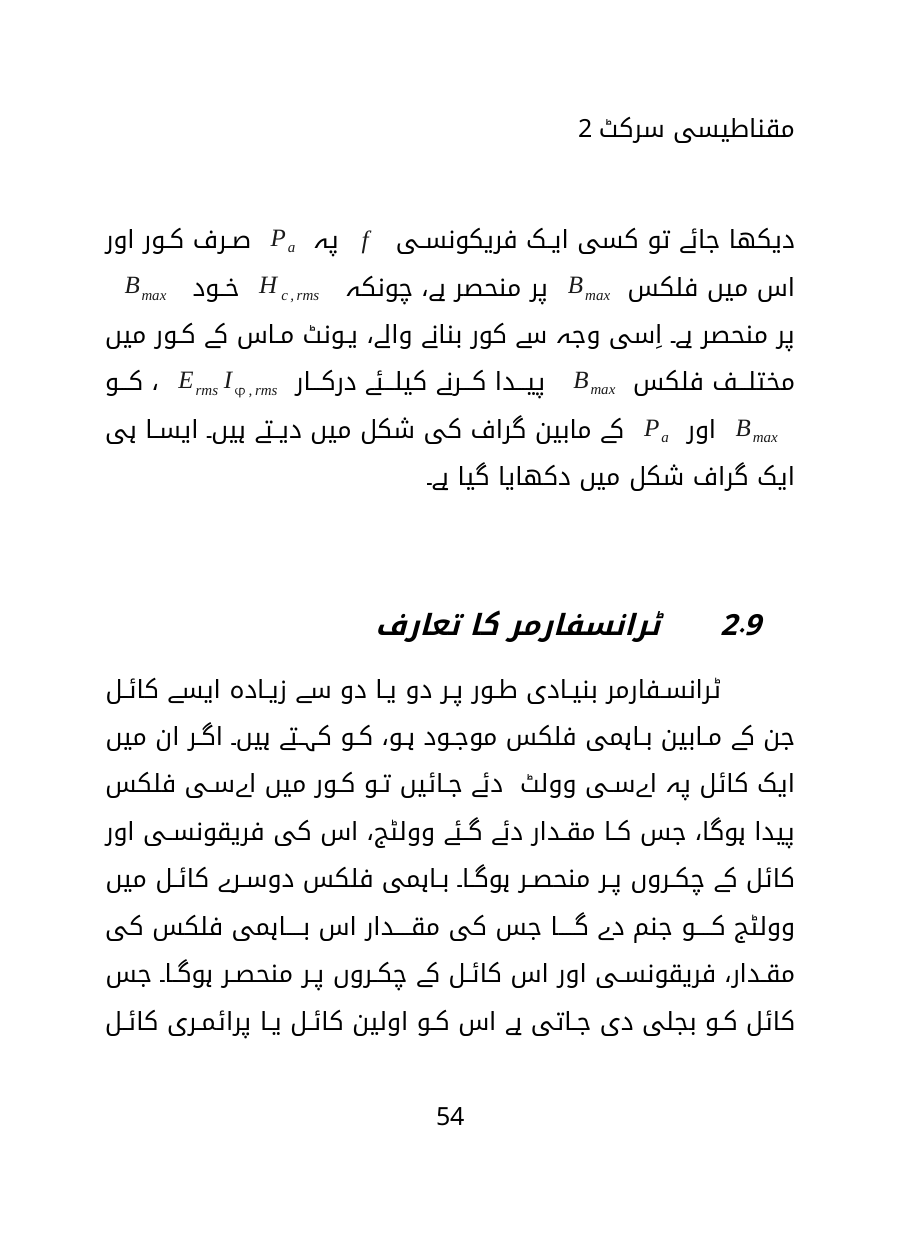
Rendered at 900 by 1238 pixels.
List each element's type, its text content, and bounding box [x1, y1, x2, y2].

subtitle ٹرانسفارمر کا تعارف [105, 598, 720, 653]
text دیکھا جائے تو کسی ایک فریکونسی پہصرف کور اور اس میں فلکسپر منحصر ہے، چونکہ خود پر منحصر ہے۔ اِسی وجہ سے کور بنانے والے، یونٹ ماس کے کور میں مختلف فلکس پیدا کرنے کیلئے درکار، کو اورکے مابین گراف کی شکل میں دیتے ہیں۔ ایسا ہی ایک گراف شکل میں دکھایا گیا ہے۔ [105, 216, 795, 501]
text ٹرانسفارمر بنیادی طور پر دو یا دو سے زیادہ ایسے کائل جن کے مابین باہمی فلکس موجود ہو، کو کہتے ہیں۔ اگر ان میں ایک کائل پہ اےسی وولٹ دئے جائیں تو کور میں اےسی فلکس پیدا ہوگا، جس کا مقدار دئے گئے وولٹج، اس کی فریقونسی اور کائل کے چکروں پر منحصر ہوگا۔ باہمی فلکس دوسرے کائل میں وولٹج کو جنم دے گا جس کی مقدار اس باہمی فلکس کی مقدار، فریقونسی اور اس کائل کے چکروں پر منحصر ہوگا۔ جس کائل کو بجلی دی جاتی ہے اس کو اولین کائل یا پرائمری کائل کہتے ہیں اور باقی کائلوں کو ثانوی کائل یا سکنڈری کائل کہتے ہیں۔ پرائمری اور سکنڈری کائلوں کے چکروں کی نسبت کو ایسا رکھا جاتا ہے کہ مرضی کے وولٹج حاصل ہوں۔ [105, 666, 795, 1045]
